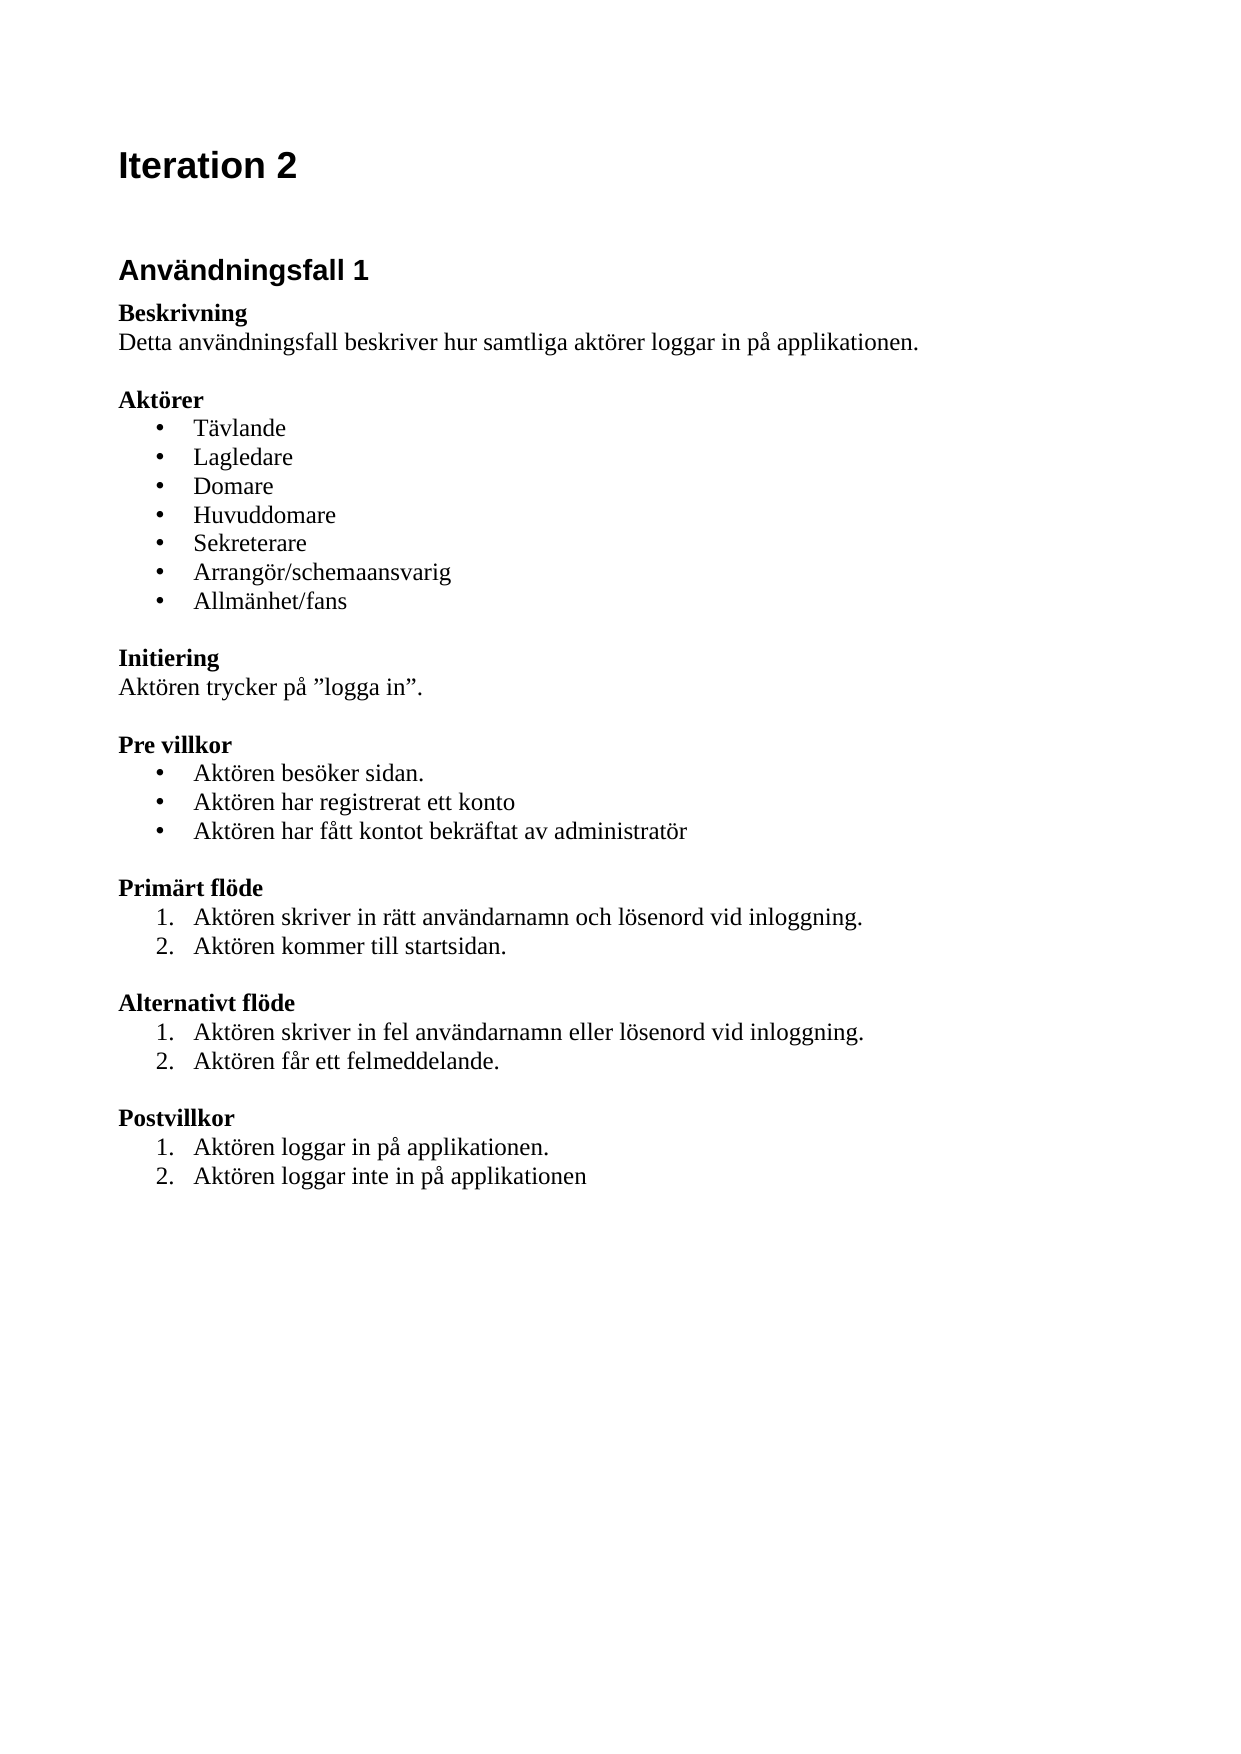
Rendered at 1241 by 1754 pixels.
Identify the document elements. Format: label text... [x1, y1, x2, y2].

list Aktören loggar in på applikationen. [156, 1132, 1122, 1161]
list Aktören har fått kontot bekräftat av administratör [156, 816, 1122, 845]
text Pre villkor [118, 730, 1122, 758]
text Initiering [118, 643, 1122, 672]
text Alternativt flöde [118, 988, 1122, 1017]
text Beskrivning [118, 298, 1122, 327]
subtitle Användningsfall 1 [118, 252, 1122, 286]
list Aktören skriver in rätt användarnamn och lösenord vid inloggning. [156, 902, 1122, 931]
text Aktören trycker på ”logga in”. [118, 672, 1122, 701]
list Aktören får ett felmeddelande. [156, 1046, 1122, 1075]
list Allmänhet/fans [156, 586, 1122, 615]
list Aktören besöker sidan. [156, 758, 1122, 787]
text Aktörer [118, 385, 1122, 413]
list Huvuddomare [156, 500, 1122, 528]
list Aktören loggar inte in på applikationen [156, 1161, 1122, 1190]
list Arrangör/schemaansvarig [156, 557, 1122, 586]
list Sekreterare [156, 528, 1122, 557]
list Domare [156, 471, 1122, 500]
text Postvillkor [118, 1103, 1122, 1132]
list Aktören kommer till startsidan. [156, 931, 1122, 960]
text Primärt flöde [118, 873, 1122, 902]
list Lagledare [156, 442, 1122, 471]
text Detta användningsfall beskriver hur samtliga aktörer loggar in på applikationen. [118, 327, 1122, 356]
subtitle Iteration 2 [118, 143, 1122, 186]
list Aktören har registrerat ett konto [156, 787, 1122, 816]
list Aktören skriver in fel användarnamn eller lösenord vid inloggning. [156, 1017, 1122, 1046]
list Tävlande [156, 413, 1122, 442]
